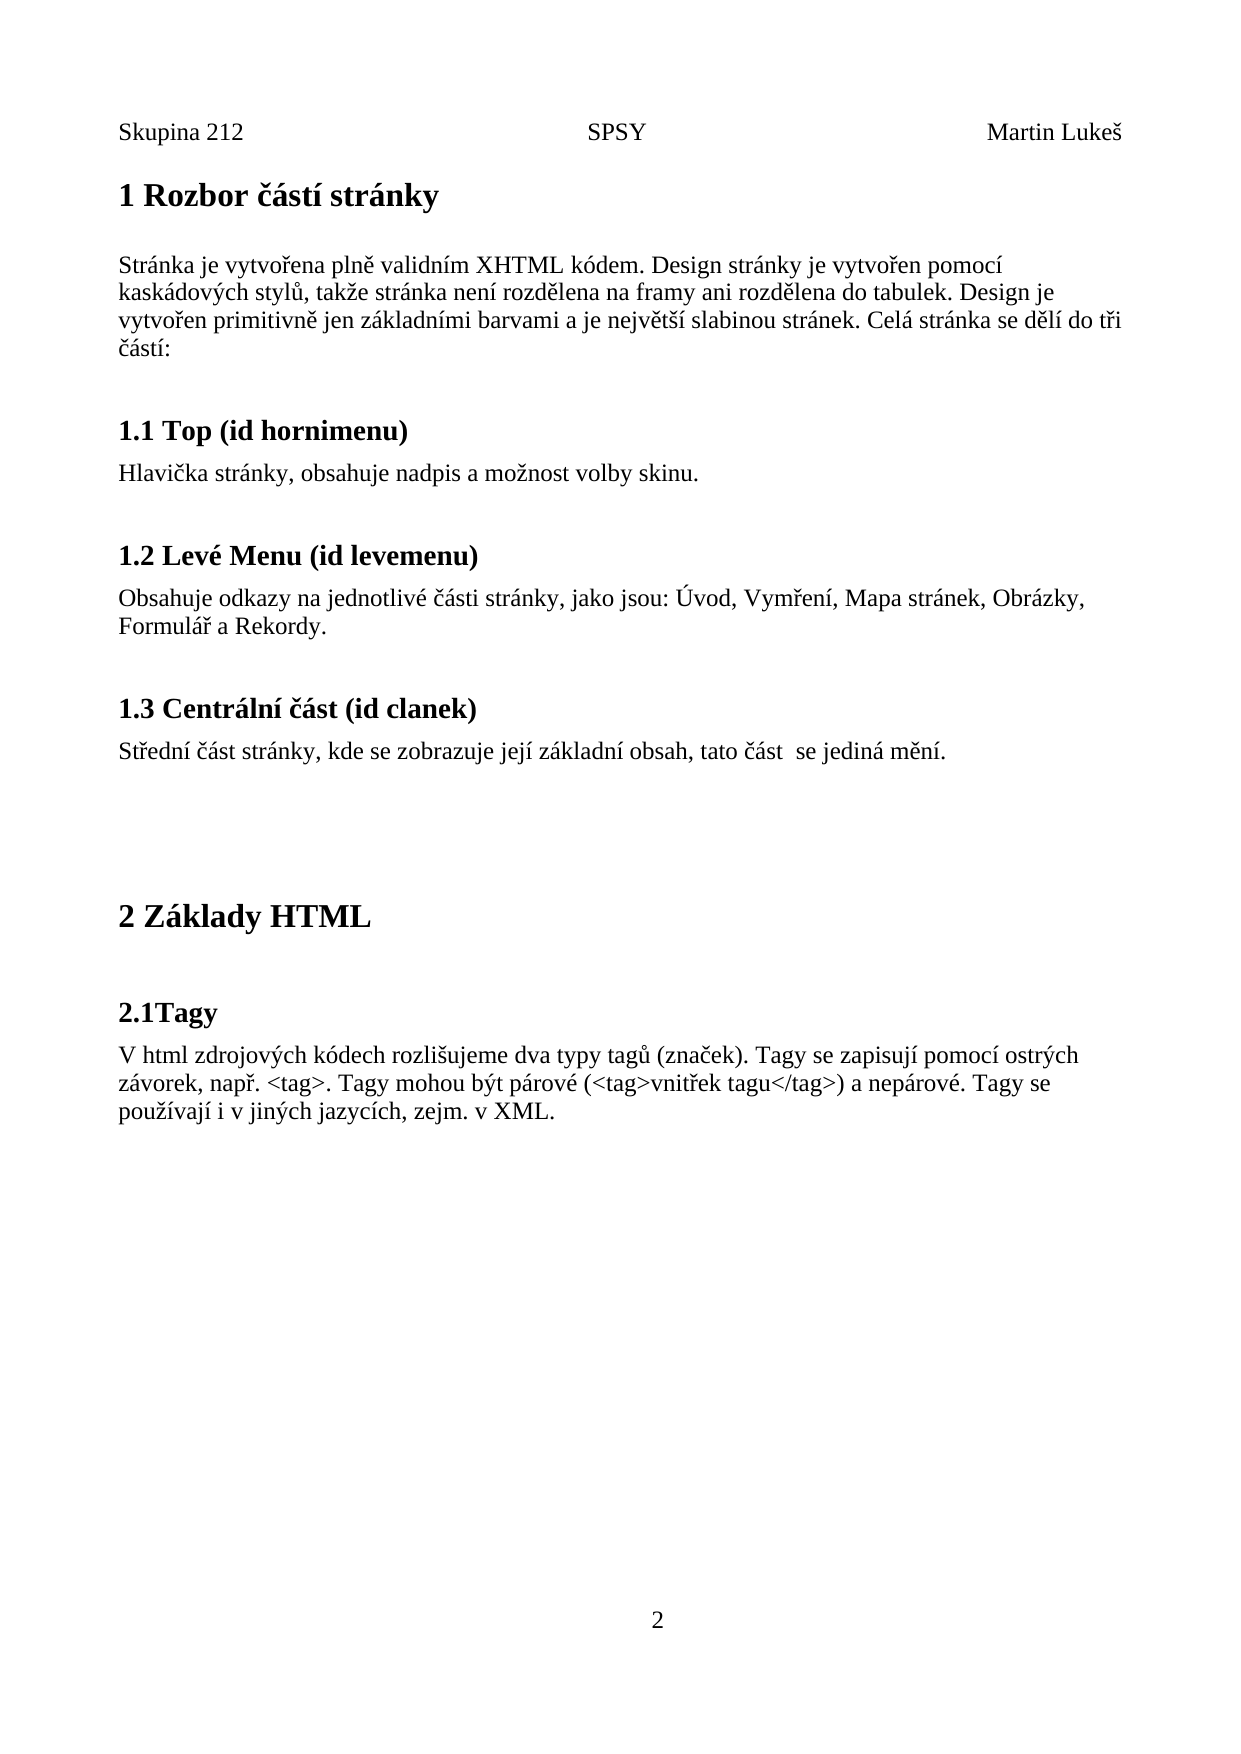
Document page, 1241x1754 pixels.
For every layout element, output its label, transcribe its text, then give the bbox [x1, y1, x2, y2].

text Hlavička stránky, obsahuje nadpis a možnost volby skinu. [118, 459, 1122, 487]
text 2 Základy HTML [118, 898, 1122, 935]
text Obsahuje odkazy na jednotlivé části stránky, jako jsou: Úvod, Vymření, Mapa stránek, Obrázky, Formulář a Rekordy. [118, 584, 1122, 640]
text 2.1Tagy [118, 997, 1122, 1029]
text 1.1 Top (id hornimenu) [118, 414, 1122, 447]
text 1.2 Levé Menu (id levemenu) [118, 539, 1122, 572]
text 1.3 Centrální část (id clanek) [118, 692, 1122, 725]
text V html zdrojových kódech rozlišujeme dva typy tagů (značek). Tagy se zapisují pomocí ostrých závorek, např. <tag>. Tagy mohou být párové (<tag>vnitřek tagu</tag>) a nepárové. Tagy se používají i v jiných jazycích, zejm. v XML. [118, 1042, 1122, 1125]
text 1 Rozbor částí stránky [118, 177, 1122, 214]
text Stránka je vytvořena plně validním XHTML kódem. Design stránky je vytvořen pomocí kaskádových stylů, takže stránka není rozdělena na framy ani rozdělena do tabulek. Design je vytvořen primitivně jen základními barvami a je největší slabinou stránek. Celá stránka se dělí do tři částí: [118, 251, 1122, 362]
text Střední část stránky, kde se zobrazuje její základní obsah, tato část se jediná mění. [118, 737, 1122, 765]
